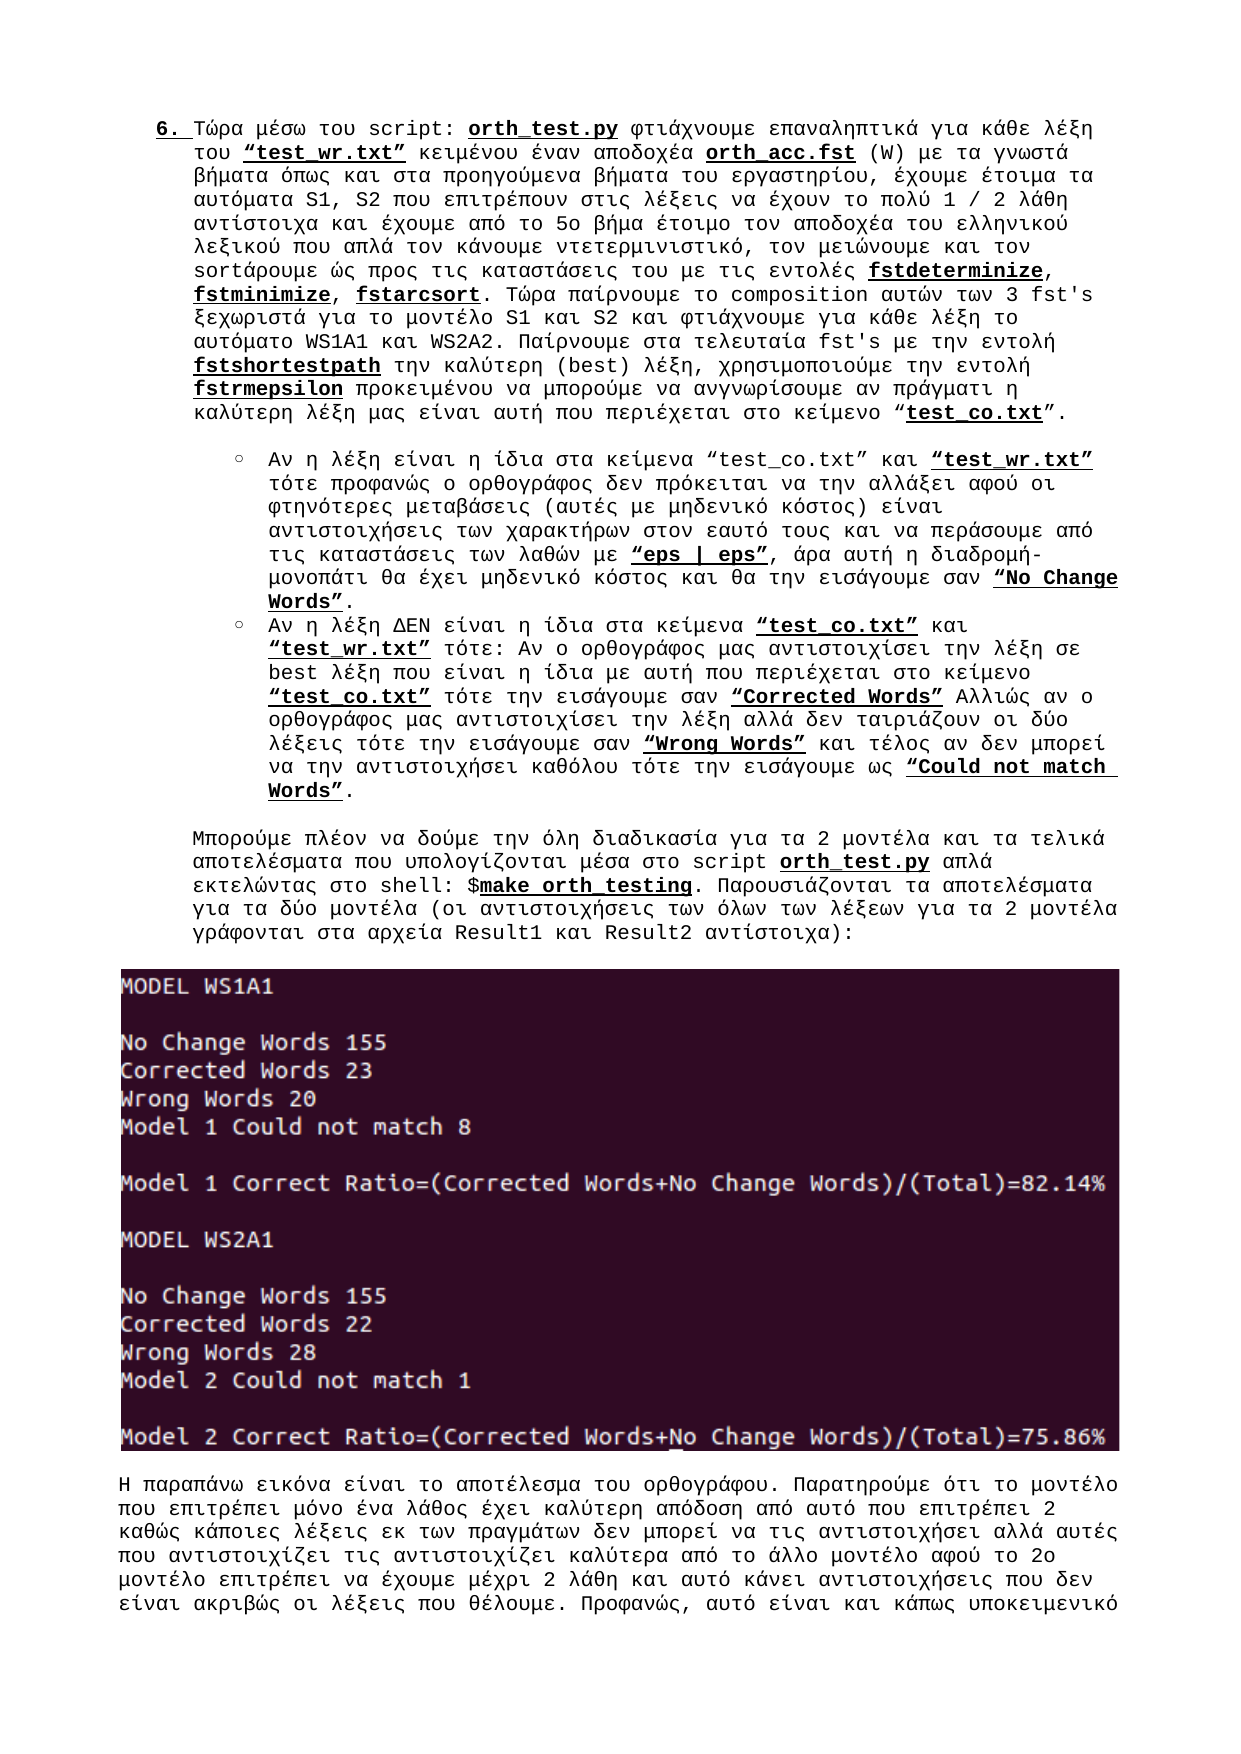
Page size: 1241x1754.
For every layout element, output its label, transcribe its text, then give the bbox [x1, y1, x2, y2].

text Μπορούμε πλέον να δούμε την όλη διαδικασία για τα 2 μοντέλα και τα τελικά αποτελέσματα που υπολογίζονται μέσα στο script orth_test.py απλά εκτελώντας στο shell: $make orth_testing. Παρουσιάζονται τα αποτελέσματα για τα δύο μοντέλα (οι αντιστοιχήσεις των όλων των λέξεων για τα 2 μοντέλα γράφονται στα αρχεία Result1 και Result2 αντίστοιχα): [118, 827, 1122, 946]
list Αν η λέξη είναι η ίδια στα κείμενα “test_co.txt” και “test_wr.txt” τότε προφανώς ο ορθογράφος δεν πρόκειται να την αλλάξει αφού οι φτηνότερες μεταβάσεις (αυτές με μηδενικό κόστος) είναι αντιστοιχήσεις των χαρακτήρων στον εαυτό τους και να περάσουμε από τις καταστάσεις των λαθών με “eps | eps”, άρα αυτή η διαδρομή-μονοπάτι θα έχει μηδενικό κόστος και θα την εισάγουμε σαν “No Change Words”. [231, 449, 1122, 615]
picture [121, 969, 1120, 1451]
list Τώρα μέσω του script: orth_test.py φτιάχνουμε επαναληπτικά για κάθε λέξη του “test_wr.txt” κειμένου έναν αποδοχέα orth_acc.fst (W) με τα γνωστά βήματα όπως και στα προηγούμενα βήματα του εργαστηρίου, έχουμε έτοιμα τα αυτόματα S1, S2 που επιτρέπουν στις λέξεις να έχουν το πολύ 1 / 2 λάθη αντίστοιχα και έχουμε από το 5ο βήμα έτοιμο τον αποδοχέα του ελληνικού λεξικού που απλά τον κάνουμε ντετερμινιστικό, τον μειώνουμε και τον sortάρουμε ώς προς τις καταστάσεις του με τις εντολές fstdeterminize, fstminimize, fstarcsort. Τώρα παίρνουμε το composition αυτών των 3 fst's ξεχωριστά για το μοντέλο S1 και S2 και φτιάχνουμε για κάθε λέξη το αυτόματο WS1A1 και WS2A2. Παίρνουμε στα τελευταία fst's με την εντολή fstshortestpath την καλύτερη (best) λέξη, χρησιμοποιούμε την εντολή fstrmepsilon προκειμένου να μπορούμε να ανγνωρίσουμε αν πράγματι η καλύτερη λέξη μας είναι αυτή που περιέχεται στο κείμενο “test_co.txt”. [156, 118, 1122, 426]
list Αν η λέξη ΔΕΝ είναι η ίδια στα κείμενα “test_co.txt” και “test_wr.txt” τότε: Αν ο ορθογράφος μας αντιστοιχίσει την λέξη σε best λέξη που είναι η ίδια με αυτή που περιέχεται στο κείμενο “test_co.txt” τότε την εισάγουμε σαν “Corrected Words” Αλλιώς αν ο ορθογράφος μας αντιστοιχίσει την λέξη αλλά δεν ταιριάζουν οι δύο λέξεις τότε την εισάγουμε σαν “Wrong Words” και τέλος αν δεν μπορεί να την αντιστοιχήσει καθόλου τότε την εισάγουμε ως “Could not match Words”. [231, 615, 1122, 804]
text Η παραπάνω εικόνα είναι το αποτέλεσμα του ορθογράφου. Παρατηρούμε ότι το μοντέλο που επιτρέπει μόνο ένα λάθος έχει καλύτερη απόδοση από αυτό που επιτρέπει 2 καθώς κάποιες λέξεις εκ των πραγμάτων δεν μπορεί να τις αντιστοιχήσει αλλά αυτές που αντιστοιχίζει τις αντιστοιχίζει καλύτερα από το άλλο μοντέλο αφού το 2ο μοντέλο επιτρέπει να έχουμε μέχρι 2 λάθη και αυτό κάνει αντιστοιχήσεις που δεν είναι ακριβώς οι λέξεις που θέλουμε. Προφανώς, αυτό είναι και κάπως υποκειμενικό [118, 1474, 1122, 1616]
